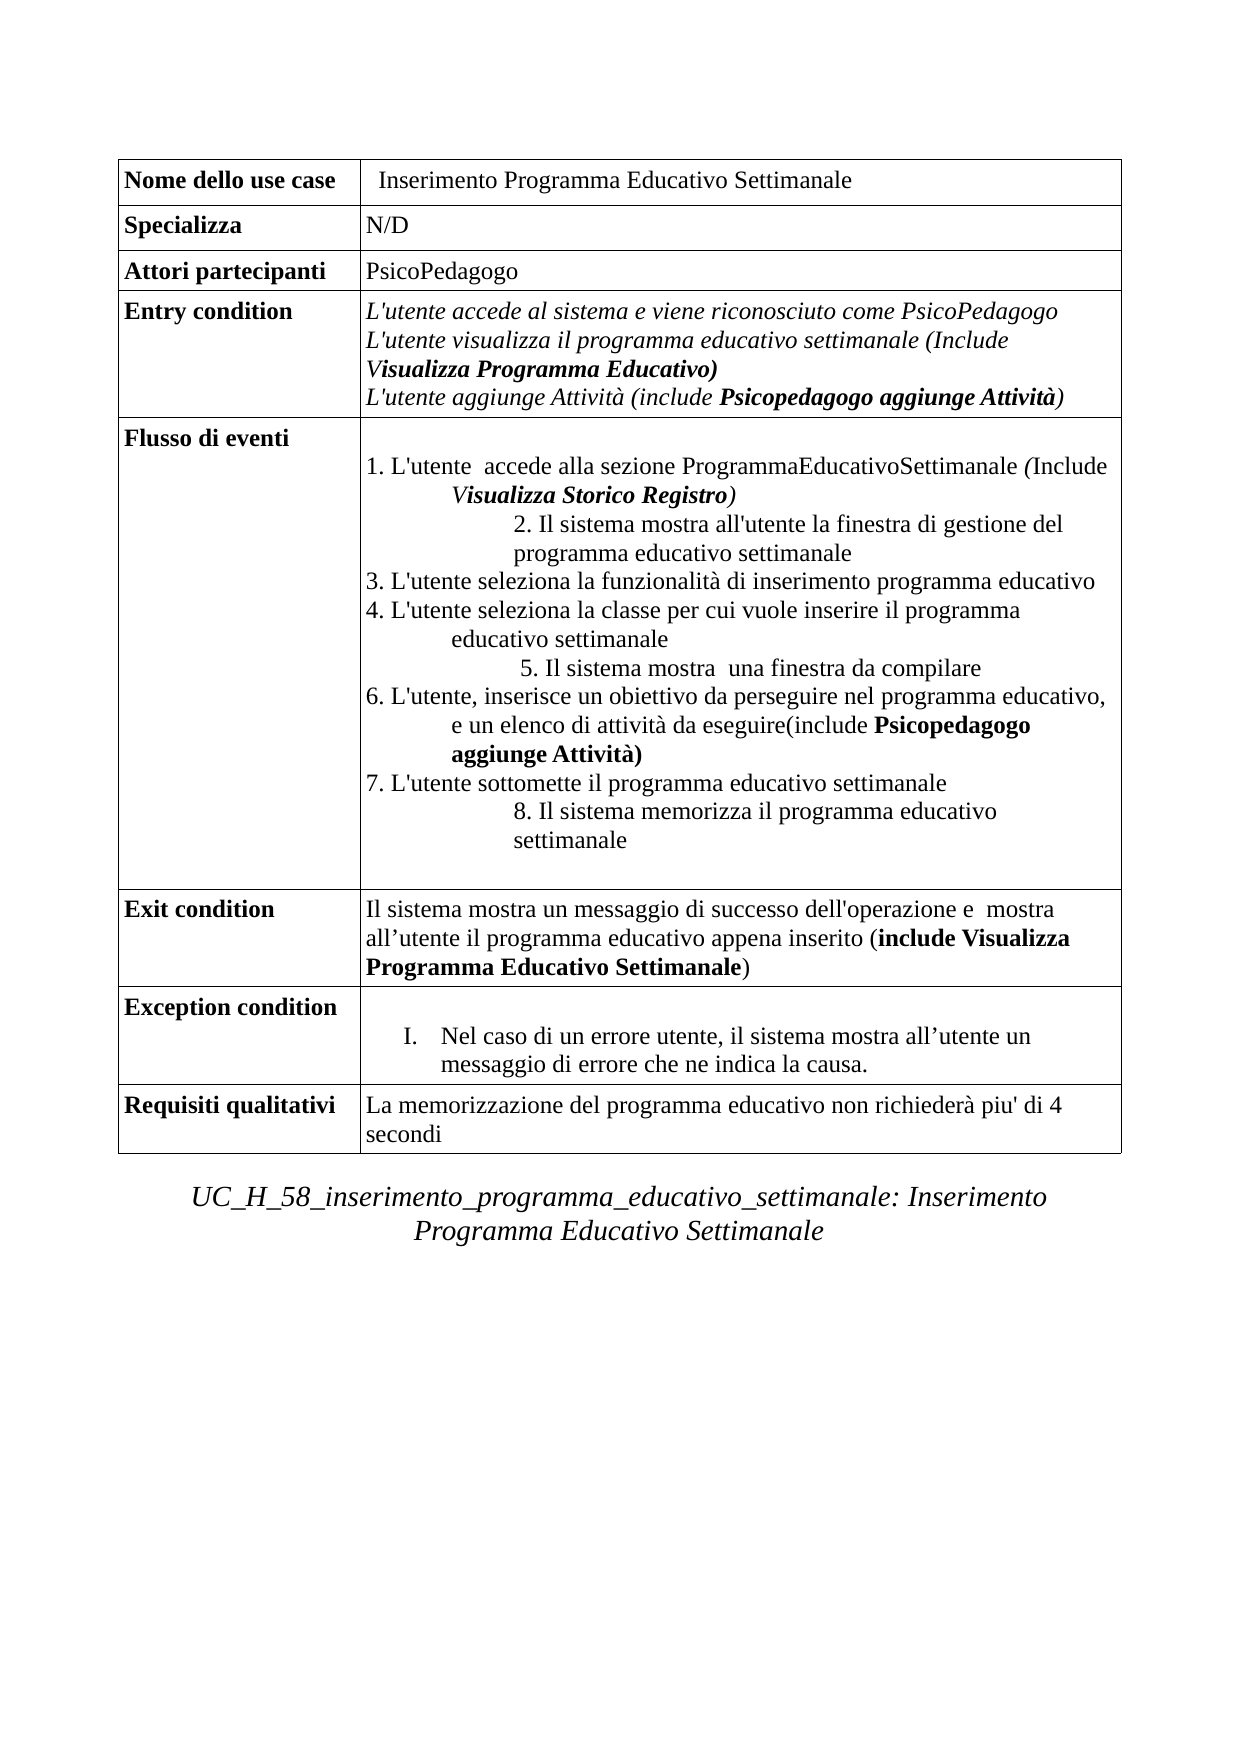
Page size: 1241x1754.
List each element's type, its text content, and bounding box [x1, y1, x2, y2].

table_cell La memorizzazione del programma educativo non richiederà piu' di 4 secondi [361, 1085, 1121, 1153]
table_cell Requisiti qualitativi [119, 1085, 360, 1153]
table_cell Specializza [119, 206, 360, 250]
table_cell N/D [361, 206, 1121, 250]
table_cell Flusso di eventi [119, 418, 360, 888]
table_cell Nel caso di un errore utente, il sistema mostra all’utente un messaggio di errore che ne indica la causa. [361, 987, 1121, 1084]
table_cell PsicoPedagogo [361, 251, 1121, 290]
table_cell Entry condition [119, 291, 360, 417]
table_cell Il sistema mostra un messaggio di successo dell'operazione e mostra all’utente il programma educativo appena inserito (include Visualizza Programma Educativo Settimanale) [361, 890, 1121, 986]
text UC_H_58_inserimento_programma_educativo_settimanale: Inserimento Programma Educativo Settimanale [118, 1179, 1122, 1247]
table_cell Exit condition [119, 890, 360, 986]
table_cell Exception condition [119, 987, 360, 1084]
table_cell L'utente accede alla sezione ProgrammaEducativoSettimanale (Include Visualizza Storico Registro) Il sistema mostra all'utente la finestra di gestione del programma educativo settimanale L'utente seleziona la funzionalità di inserimento programma educativo L'utente seleziona la classe per cui vuole inserire il programma educativo settimanale Il sistema mostra una finestra da compilare L'utente, inserisce un obiettivo da perseguire nel programma educativo, e un elenco di attività da eseguire(include Psicopedagogo aggiunge Attività) L'utente sottomette il programma educativo settimanale Il sistema memorizza il programma educativo settimanale [361, 418, 1121, 888]
table_cell L'utente accede al sistema e viene riconosciuto come PsicoPedagogo L'utente visualizza il programma educativo settimanale (Include Visualizza Programma Educativo) L'utente aggiunge Attività (include Psicopedagogo aggiunge Attività) [361, 291, 1121, 417]
table_header Nome dello use case [119, 160, 360, 205]
table_cell Attori partecipanti [119, 251, 360, 290]
table_header Inserimento Programma Educativo Settimanale [361, 160, 1121, 205]
